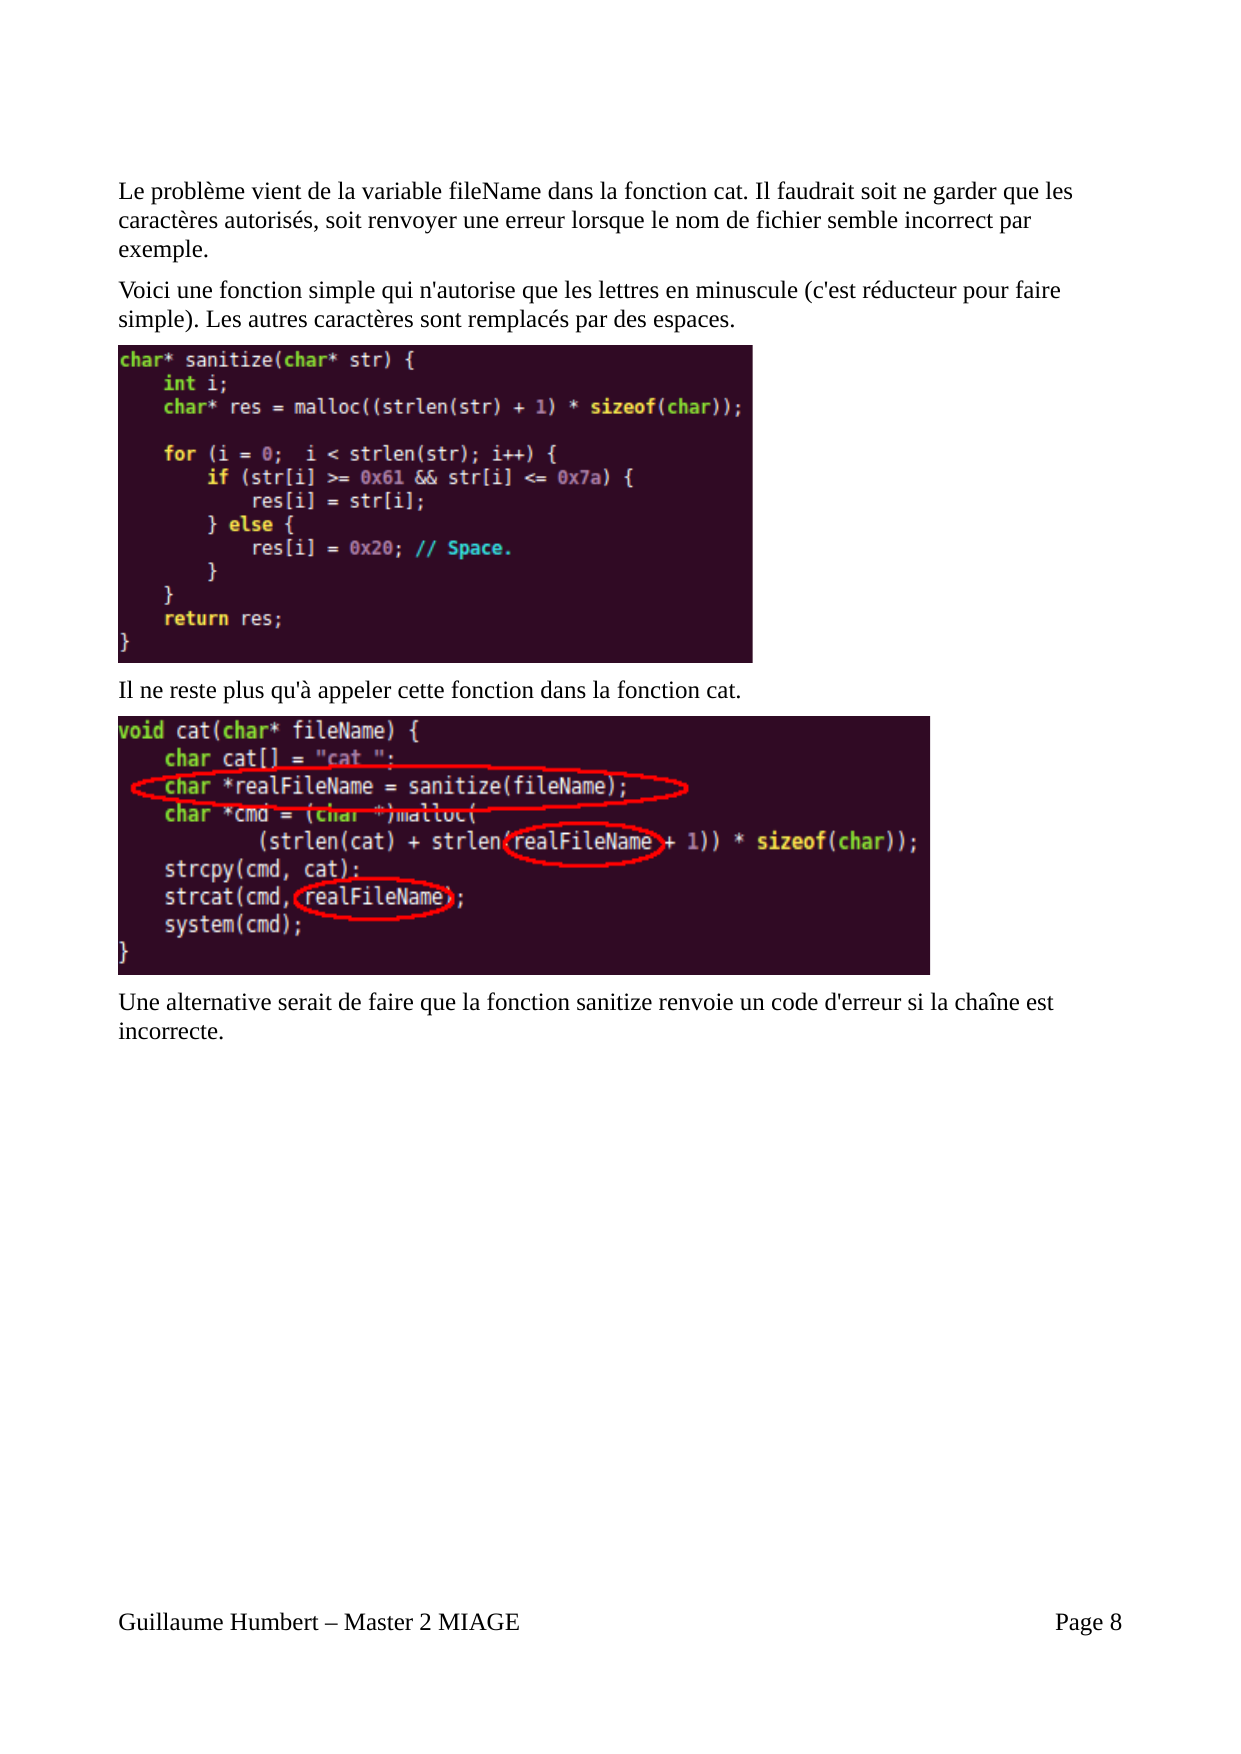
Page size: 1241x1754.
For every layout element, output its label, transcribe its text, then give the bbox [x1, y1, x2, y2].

text Une alternative serait de faire que la fonction sanitize renvoie un code d'erreur si la chaîne est incorrecte. [118, 987, 1122, 1044]
text Il ne reste plus qu'à appeler cette fonction dans la fonction cat. [118, 675, 1122, 703]
text Le problème vient de la variable fileName dans la fonction cat. Il faudrait soit ne garder que les caractères autorisés, soit renvoyer une erreur lorsque le nom de fichier semble incorrect par exemple. [118, 176, 1122, 263]
picture [118, 345, 753, 663]
picture [118, 716, 931, 975]
text Voici une fonction simple qui n'autorise que les lettres en minuscule (c'est réducteur pour faire simple). Les autres caractères sont remplacés par des espaces. [118, 275, 1122, 333]
